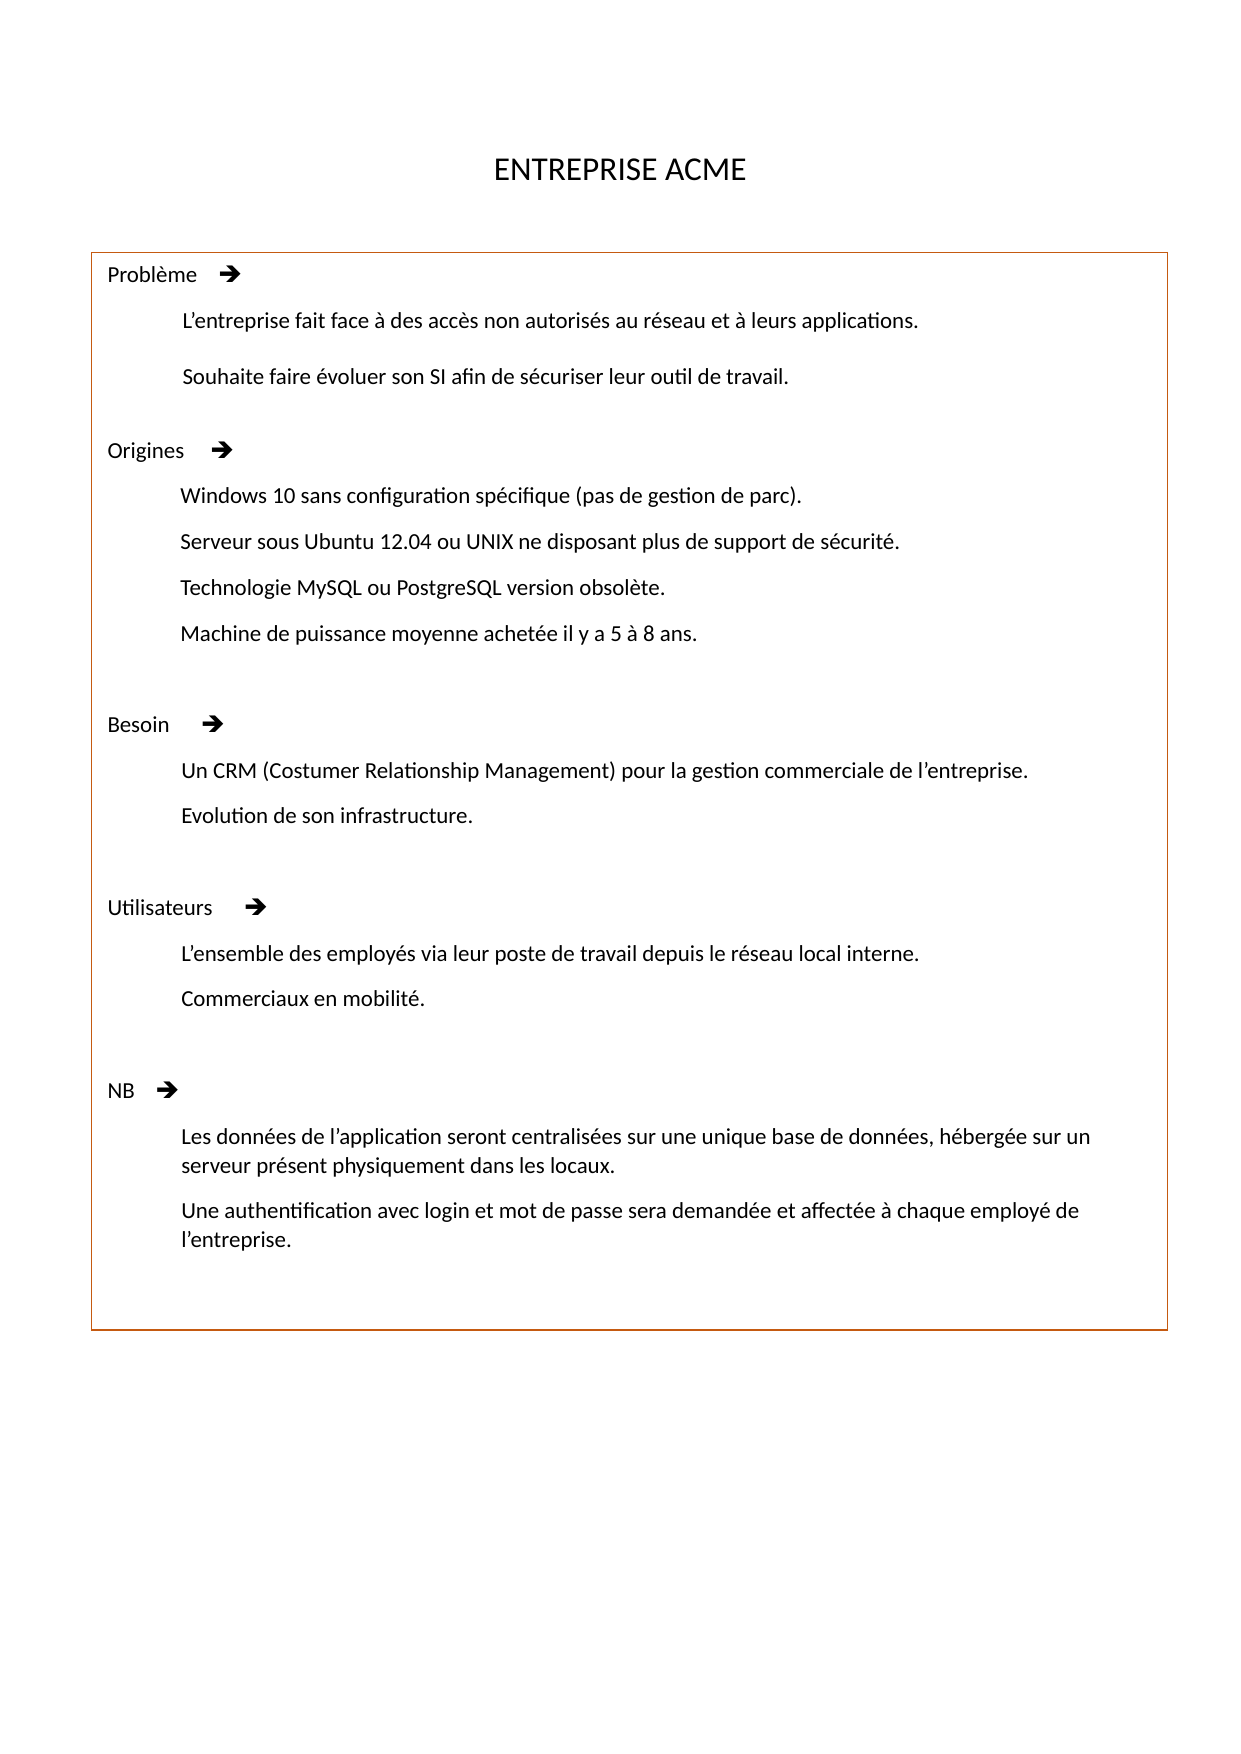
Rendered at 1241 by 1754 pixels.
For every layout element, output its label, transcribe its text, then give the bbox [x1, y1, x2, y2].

text Besoin  [107, 710, 1152, 738]
text L’ensemble des employés via leur poste de travail depuis le réseau local interne. [107, 939, 1152, 967]
text ENTREPRISE ACME [148, 148, 1093, 188]
text Les données de l’application seront centralisées sur une unique base de données, hébergée sur un serveur présent physiquement dans les locaux. [181, 1122, 1152, 1179]
list Souhaite faire évoluer son SI afin de sécuriser leur outil de travail. [182, 362, 1152, 390]
text NB  [107, 1076, 1152, 1104]
text Technologie MySQL ou PostgreSQL version obsolète. [107, 573, 1152, 601]
list L’entreprise fait face à des accès non autorisés au réseau et à leurs applications. [182, 306, 1152, 334]
text Machine de puissance moyenne achetée il y a 5 à 8 ans. [107, 619, 1152, 647]
text Evolution de son infrastructure. [107, 802, 1152, 830]
text Serveur sous Ubuntu 12.04 ou UNIX ne disposant plus de support de sécurité. [107, 527, 1152, 555]
text Windows 10 sans configuration spécifique (pas de gestion de parc). [107, 482, 1152, 509]
text Problème  [107, 260, 1152, 288]
text Utilisateurs  [107, 893, 1152, 921]
text Un CRM (Costumer Relationship Management) pour la gestion commerciale de l’entreprise. [107, 756, 1152, 784]
text Commerciaux en mobilité. [107, 984, 1152, 1013]
text Une authentification avec login et mot de passe sera demandée et affectée à chaque employé de l’entreprise. [181, 1197, 1152, 1254]
text Origines  [107, 436, 1152, 464]
